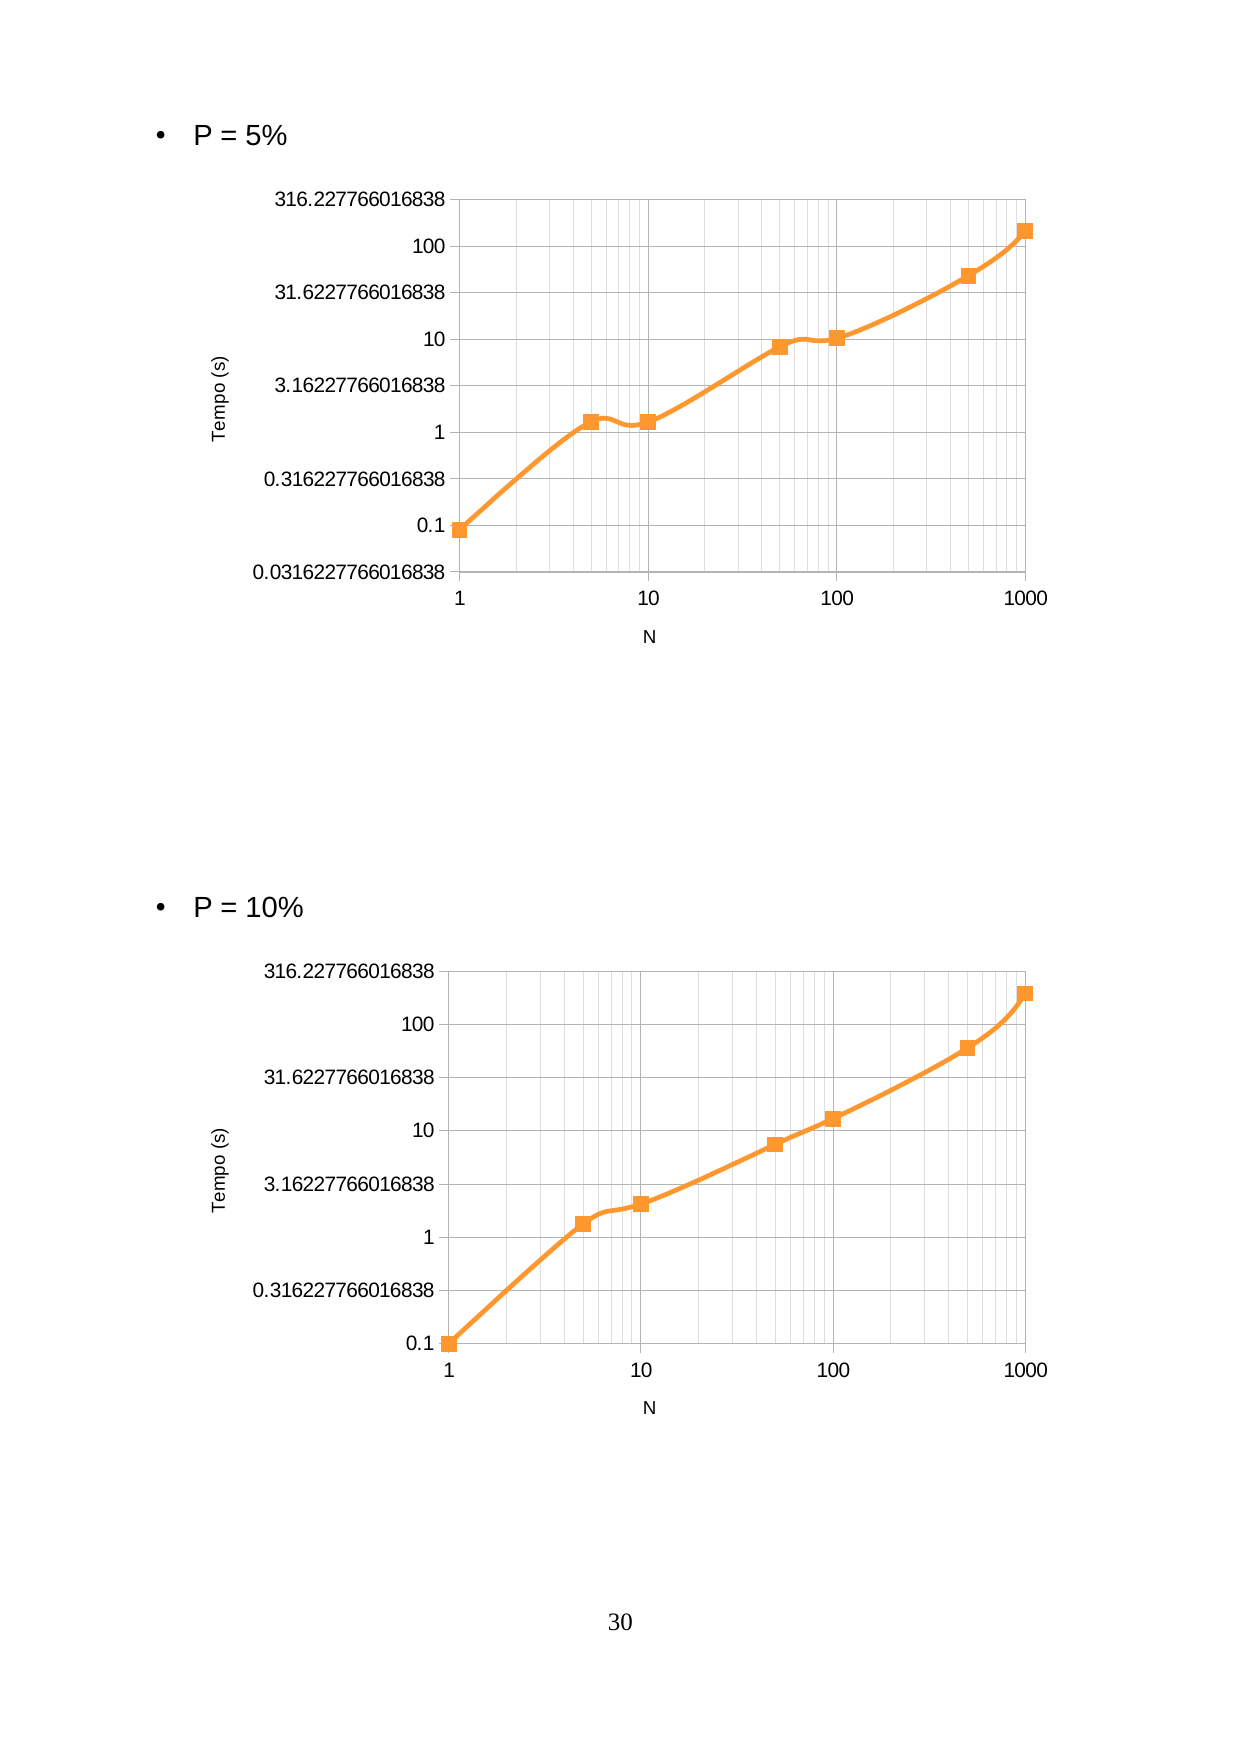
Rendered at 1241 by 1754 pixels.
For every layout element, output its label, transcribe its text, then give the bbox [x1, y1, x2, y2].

list P = 10% [156, 890, 1122, 923]
list P = 5% [156, 118, 1122, 152]
